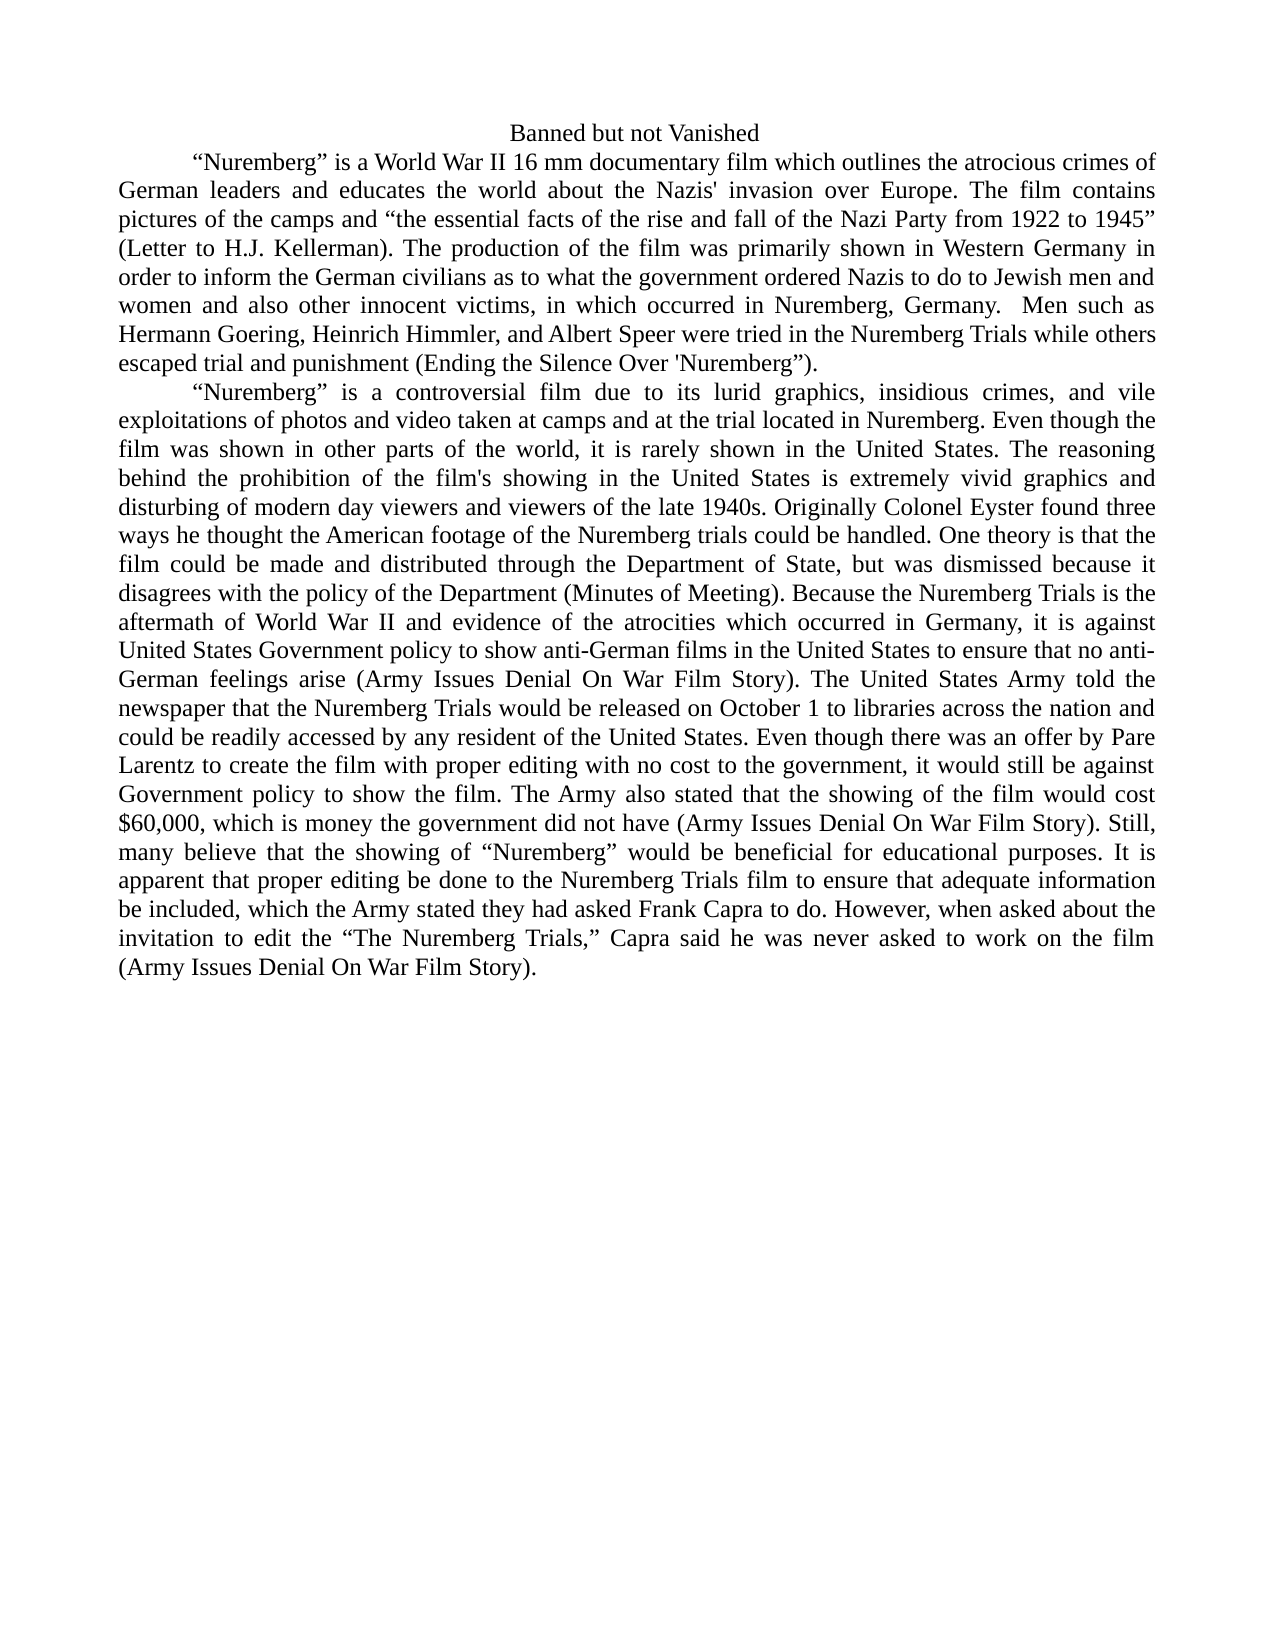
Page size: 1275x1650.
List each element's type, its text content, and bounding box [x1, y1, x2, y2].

text “Nuremberg” is a controversial film due to its lurid graphics, insidious crimes, and vile exploitations of photos and video taken at camps and at the trial located in Nuremberg. Even though the film was shown in other parts of the world, it is rarely shown in the United States. The reasoning behind the prohibition of the film's showing in the United States is extremely vivid graphics and disturbing of modern day viewers and viewers of the late 1940s. Originally Colonel Eyster found three ways he thought the American footage of the Nuremberg trials could be handled. One theory is that the film could be made and distributed through the Department of State, but was dismissed because it disagrees with the policy of the Department (Minutes of Meeting). Because the Nuremberg Trials is the aftermath of World War II and evidence of the atrocities which occurred in Germany, it is against United States Government policy to show anti-German films in the United States to ensure that no anti-German feelings arise (Army Issues Denial On War Film Story). The United States Army told the newspaper that the Nuremberg Trials would be released on October 1 to libraries across the nation and could be readily accessed by any resident of the United States. Even though there was an offer by Pare Larentz to create the film with proper editing with no cost to the government, it would still be against Government policy to show the film. The Army also stated that the showing of the film would cost $60,000, which is money the government did not have (Army Issues Denial On War Film Story). Still, many believe that the showing of “Nuremberg” would be beneficial for educational purposes. It is apparent that proper editing be done to the Nuremberg Trials film to ensure that adequate information be included, which the Army stated they had asked Frank Capra to do. However, when asked about the invitation to edit the “The Nuremberg Trials,” Capra said he was never asked to work on the film (Army Issues Denial On War Film Story). [118, 377, 1157, 981]
text Banned but not Vanished [118, 118, 1157, 147]
text “Nuremberg” is a World War II 16 mm documentary film which outlines the atrocious crimes of German leaders and educates the world about the Nazis' invasion over Europe. The film contains pictures of the camps and “the essential facts of the rise and fall of the Nazi Party from 1922 to 1945” (Letter to H.J. Kellerman). The production of the film was primarily shown in Western Germany in order to inform the German civilians as to what the government ordered Nazis to do to Jewish men and women and also other innocent victims, in which occurred in Nuremberg, Germany. Men such as Hermann Goering, Heinrich Himmler, and Albert Speer were tried in the Nuremberg Trials while others escaped trial and punishment (Ending the Silence Over 'Nuremberg”). [118, 147, 1157, 377]
